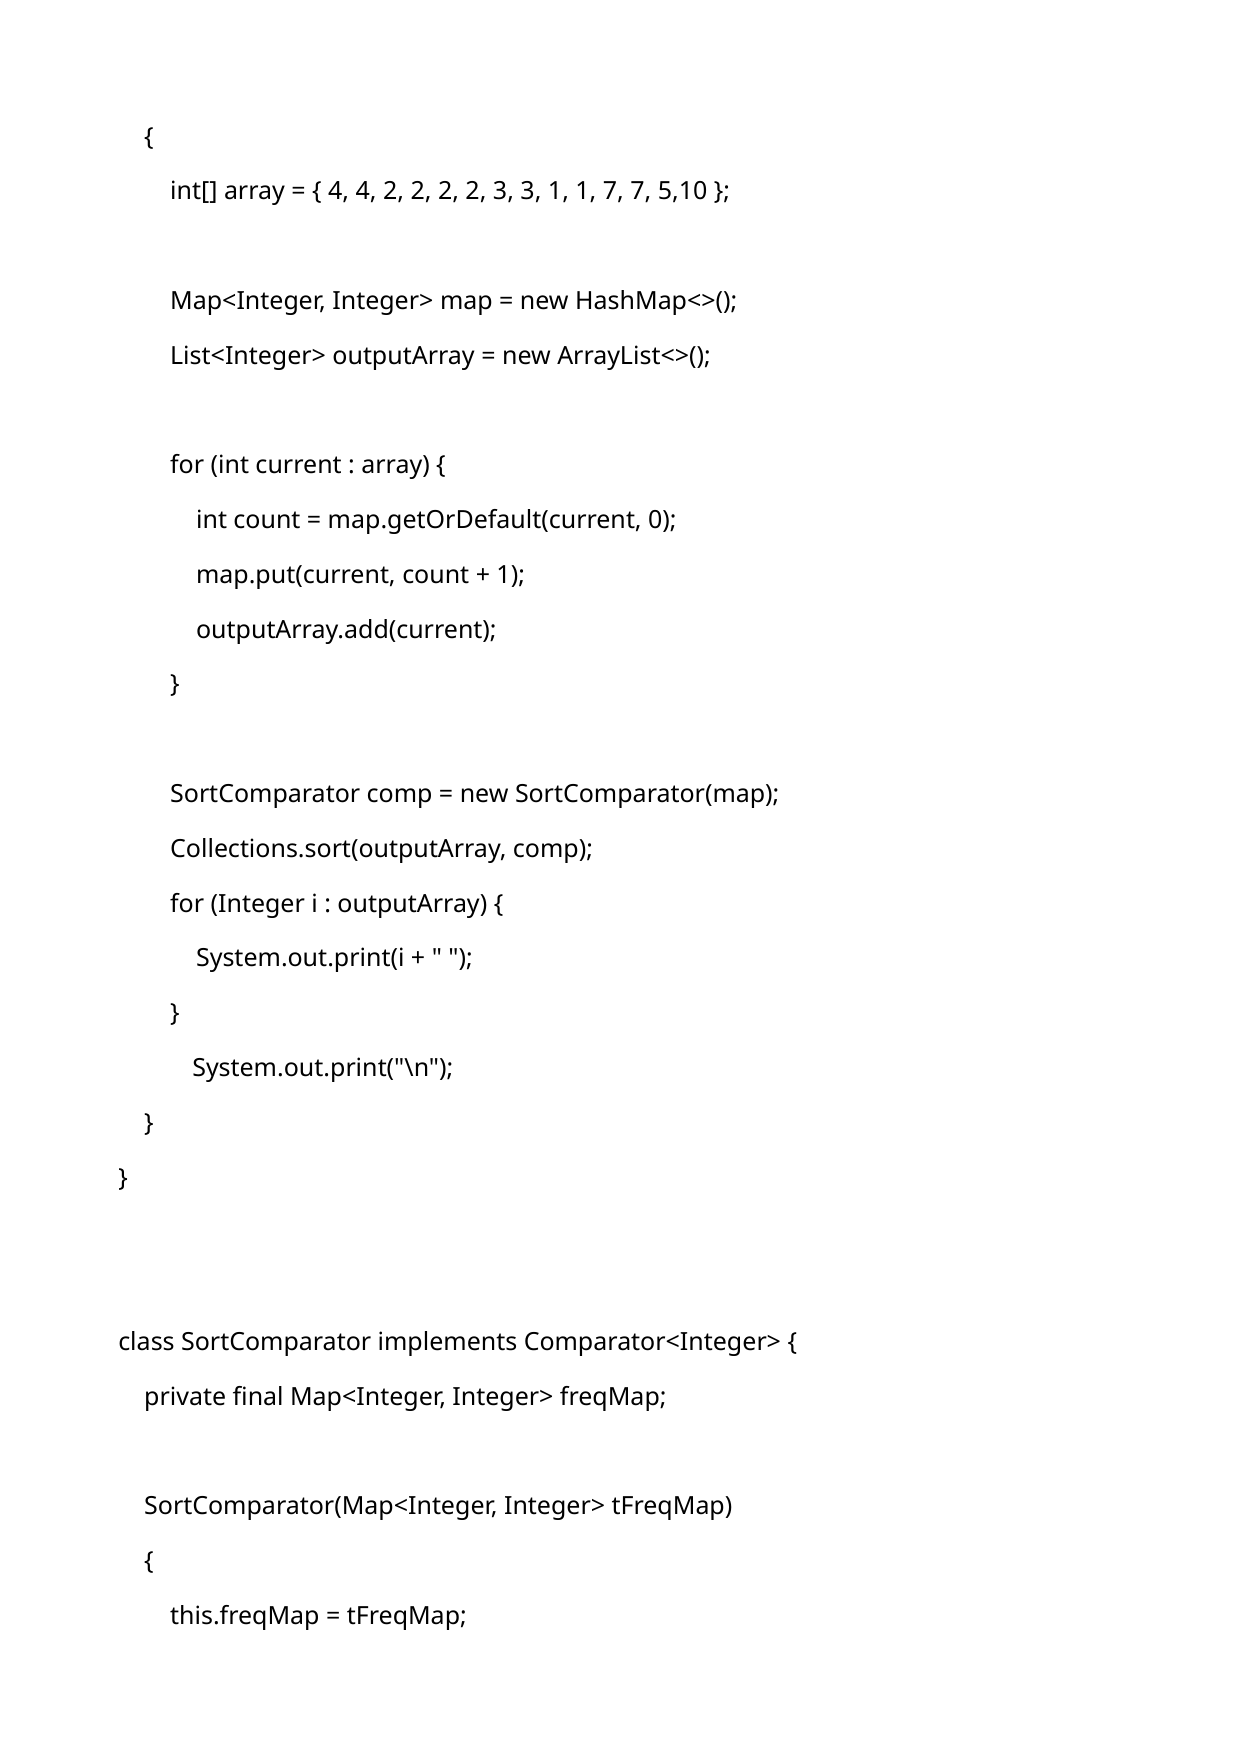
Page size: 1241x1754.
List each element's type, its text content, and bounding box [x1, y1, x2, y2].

text } [118, 1104, 1122, 1138]
text Map<Integer, Integer> map = new HashMap<>(); [118, 282, 1122, 317]
text System.out.print(i + " "); [118, 940, 1122, 974]
text int count = map.getOrDefault(current, 0); [118, 502, 1122, 536]
text List<Integer> outputArray = new ArrayList<>(); [118, 337, 1122, 371]
text Collections.sort(outputArray, comp); [118, 830, 1122, 864]
text int[] array = { 4, 4, 2, 2, 2, 2, 3, 3, 1, 1, 7, 7, 5,10 }; [118, 173, 1122, 207]
text class SortComparator implements Comparator<Integer> { [118, 1323, 1122, 1358]
text } [118, 666, 1122, 700]
text private final Map<Integer, Integer> freqMap; [118, 1378, 1122, 1412]
text for (Integer i : outputArray) { [118, 885, 1122, 919]
text } [118, 1159, 1122, 1193]
text this.freqMap = tFreqMap; [118, 1597, 1122, 1632]
text map.put(current, count + 1); [118, 556, 1122, 591]
text } [118, 995, 1122, 1029]
text for (int current : array) { [118, 447, 1122, 481]
text System.out.print("\n"); [118, 1049, 1122, 1084]
text { [118, 118, 1122, 152]
text outputArray.add(current); [118, 611, 1122, 645]
text { [118, 1543, 1122, 1577]
text SortComparator(Map<Integer, Integer> tFreqMap) [118, 1488, 1122, 1522]
text SortComparator comp = new SortComparator(map); [118, 776, 1122, 810]
